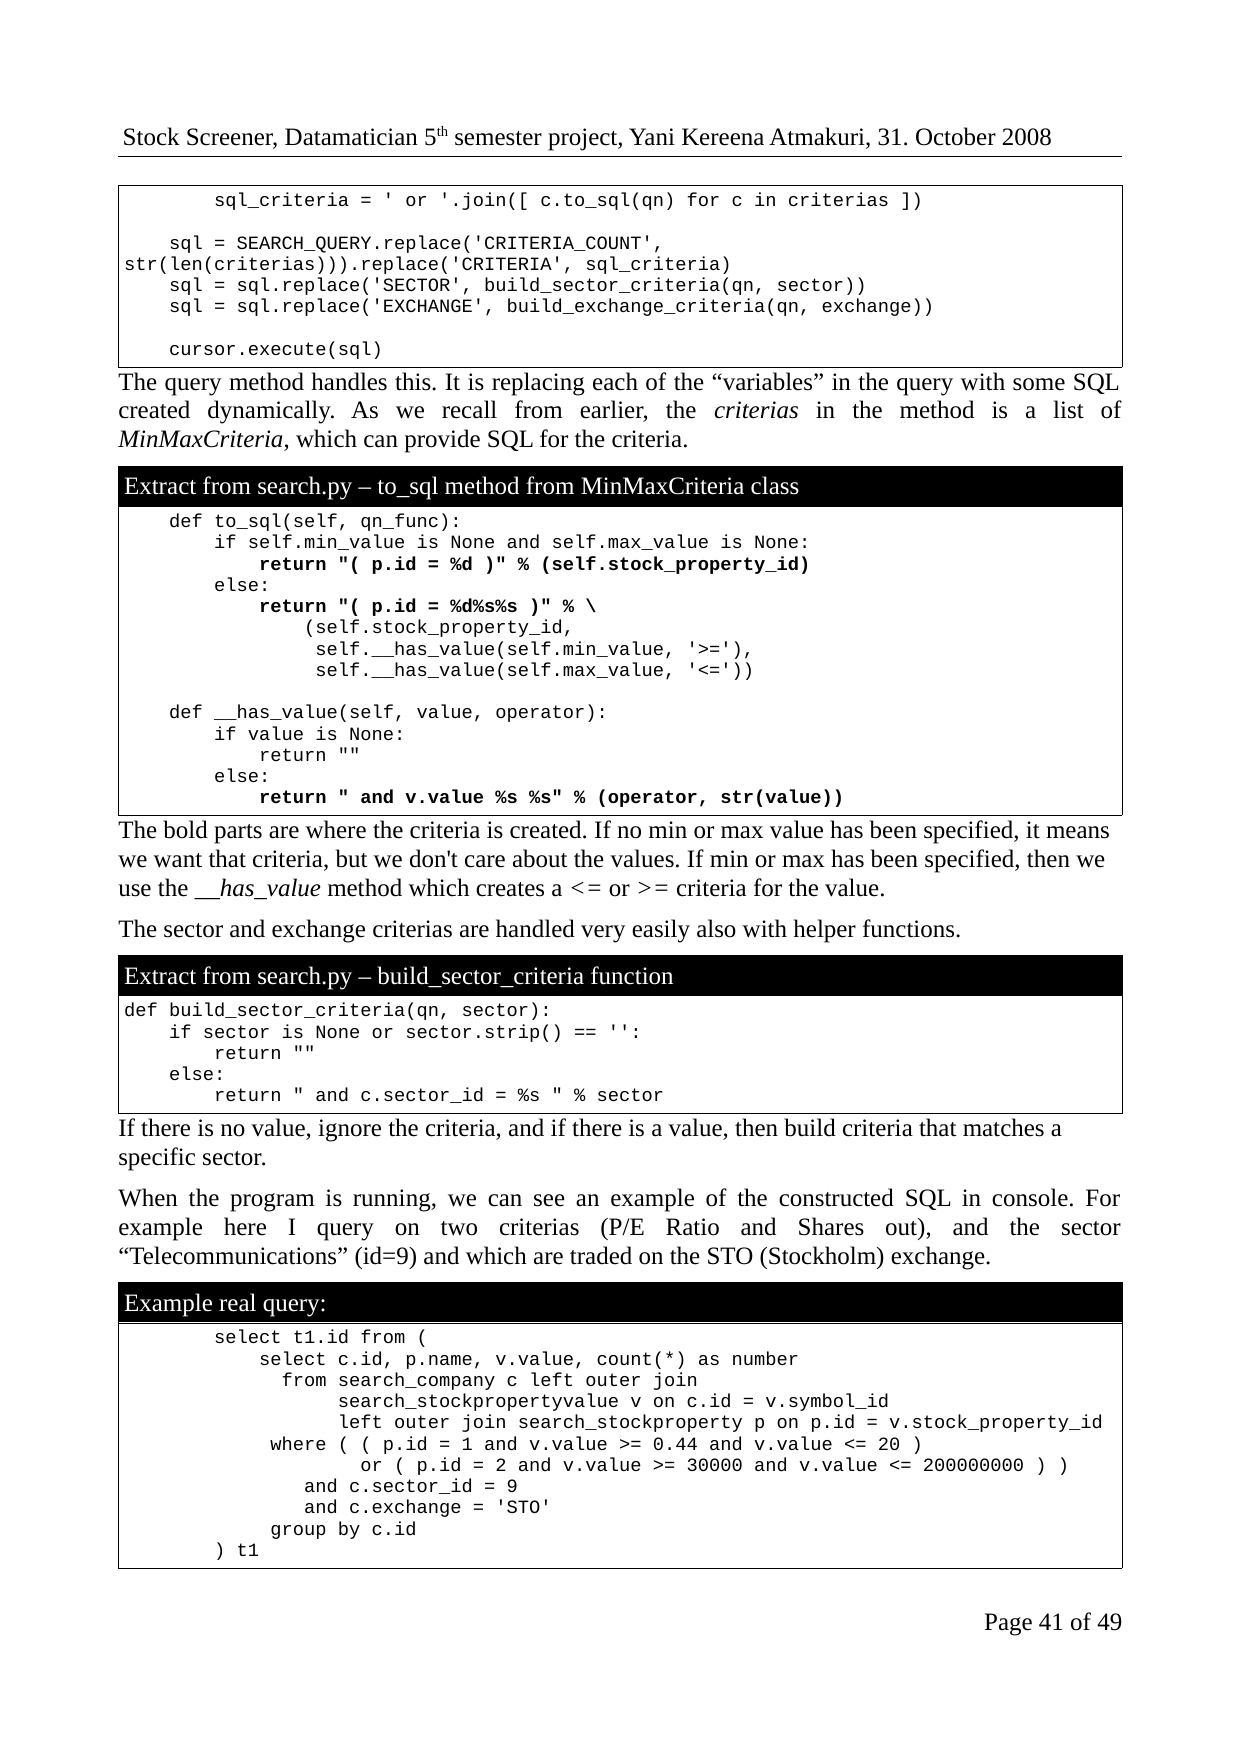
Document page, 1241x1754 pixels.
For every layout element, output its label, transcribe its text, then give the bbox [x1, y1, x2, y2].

text The bold parts are where the criteria is created. If no min or max value has been specified, it means we want that criteria, but we don't care about the values. If min or max has been specified, then we use the __has_value method which creates a <= or >= criteria for the value. [118, 816, 1122, 901]
table_cell select t1.id from ( select c.id, p.name, v.value, count(*) as number from search_company c left outer join search_stockpropertyvalue v on c.id = v.symbol_id left outer join search_stockproperty p on p.id = v.stock_property_id where ( ( p.id = 1 and v.value >= 0.44 and v.value <= 20 ) or ( p.id = 2 and v.value >= 30000 and v.value <= 200000000 ) ) and c.sector_id = 9 and c.exchange = 'STO' group by c.id ) t1 [119, 1324, 1122, 1568]
table_header Example real query: [119, 1283, 1122, 1322]
text When the program is running, we can see an example of the constructed SQL in console. For example here I query on two criterias (P/E Ratio and Shares out), and the sector “Telecommunications” (id=9) and which are traded on the STO (Stockholm) exchange. [118, 1183, 1122, 1269]
table_cell sql_criteria = ' or '.join([ c.to_sql(qn) for c in criterias ]) sql = SEARCH_QUERY.replace('CRITERIA_COUNT', str(len(criterias))).replace('CRITERIA', sql_criteria) sql = sql.replace('SECTOR', build_sector_criteria(qn, sector)) sql = sql.replace('EXCHANGE', build_exchange_criteria(qn, exchange)) cursor.execute(sql) [119, 186, 1122, 367]
table_cell def build_sector_criteria(qn, sector): if sector is None or sector.strip() == '': return "" else: return " and c.sector_id = %s " % sector [119, 996, 1122, 1113]
table_cell def to_sql(self, qn_func): if self.min_value is None and self.max_value is None: return "( p.id = %d )" % (self.stock_property_id) else: return "( p.id = %d%s%s )" % \ (self.stock_property_id, self.__has_value(self.min_value, '>='), self.__has_value(self.max_value, '<=')) def __has_value(self, value, operator): if value is None: return "" else: return " and v.value %s %s" % (operator, str(value)) [119, 507, 1122, 815]
text The sector and exchange criterias are handled very easily also with helper functions. [118, 914, 1122, 943]
text The query method handles this. It is replacing each of the “variables” in the query with some SQL created dynamically. As we recall from earlier, the criterias in the method is a list of MinMaxCriteria, which can provide SQL for the criteria. [118, 368, 1122, 453]
table_header Extract from search.py – to_sql method from MinMaxCriteria class [119, 467, 1122, 506]
text If there is no value, ignore the criteria, and if there is a value, then build criteria that matches a specific sector. [118, 1114, 1122, 1171]
table_header Extract from search.py – build_sector_criteria function [119, 956, 1122, 995]
